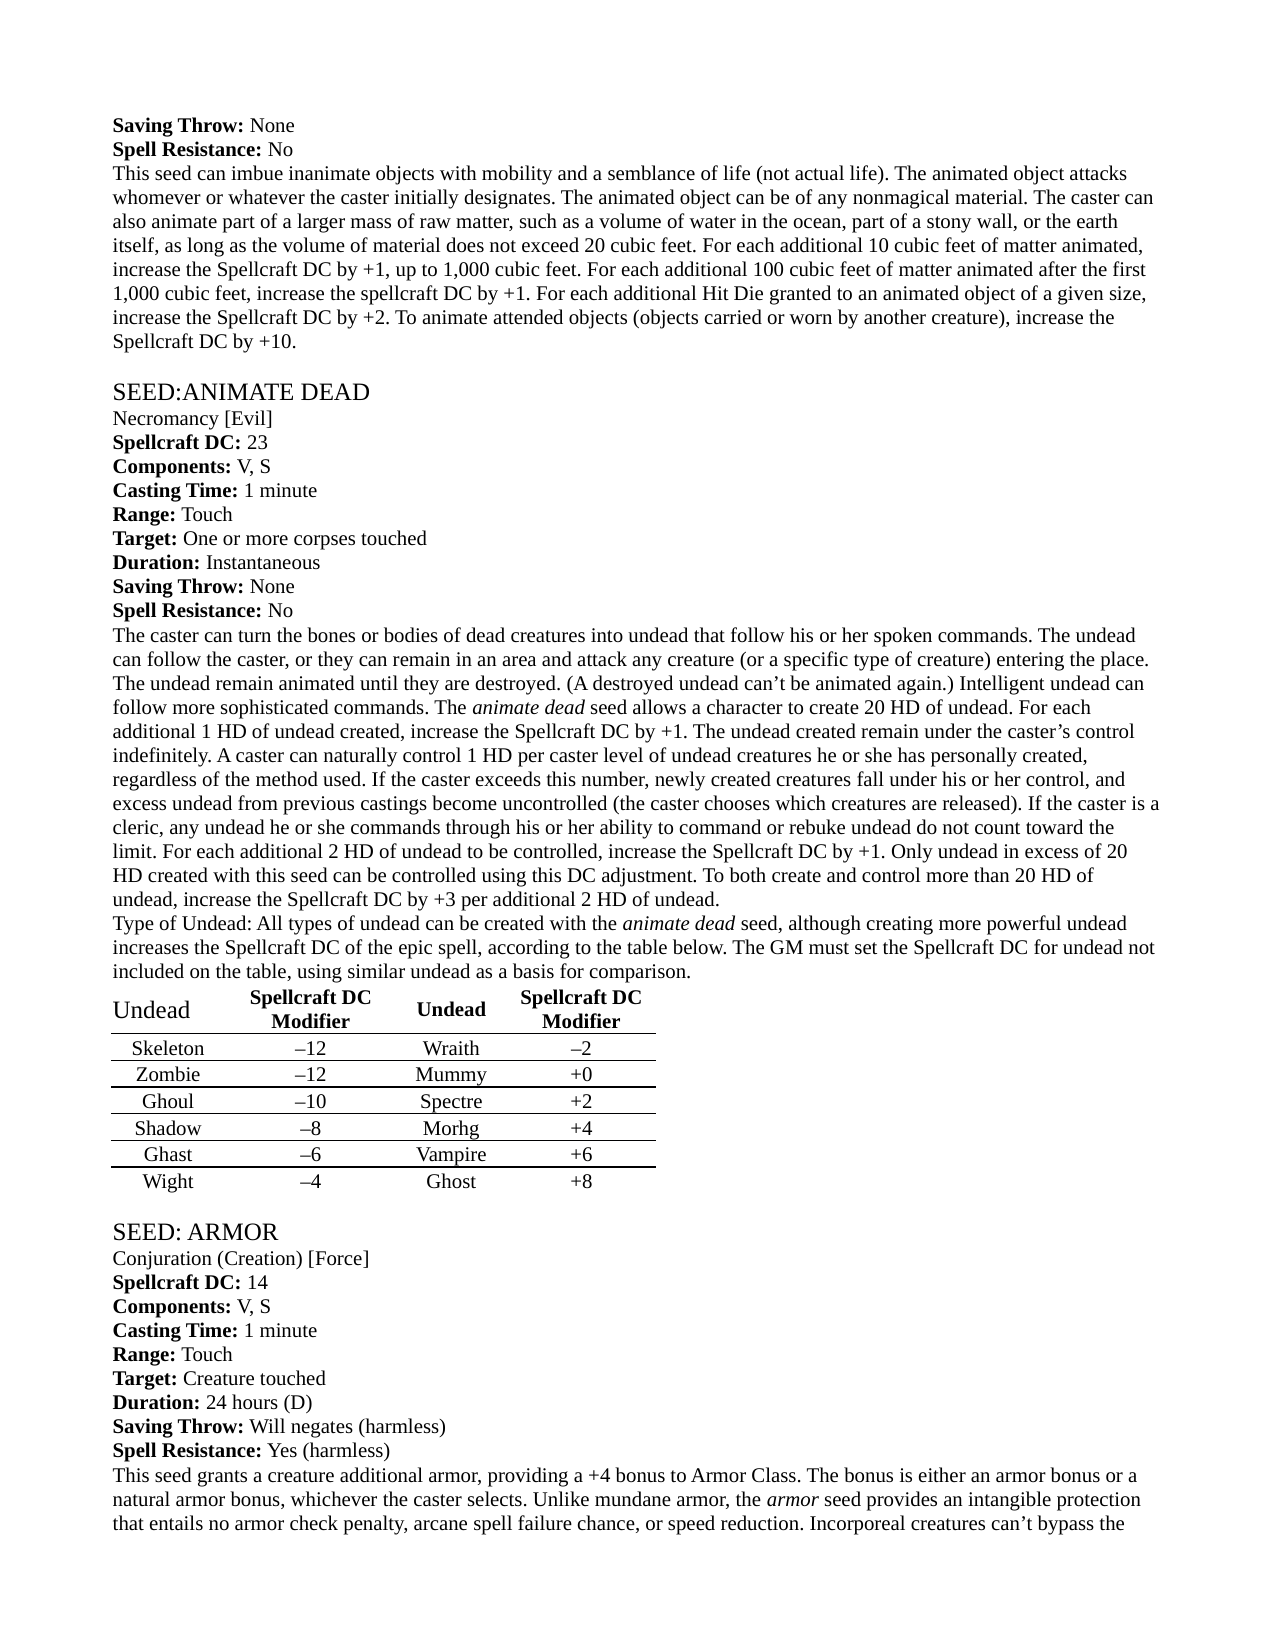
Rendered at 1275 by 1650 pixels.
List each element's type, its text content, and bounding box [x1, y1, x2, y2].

table_header Undead [396, 984, 506, 1033]
table_cell Wight [111, 1168, 225, 1193]
text Type of Undead: All types of undead can be created with the animate dead seed, although creating more powerful undead increases the Spellcraft DC of the epic spell, according to the table below. The GM must set the Spellcraft DC for undead not included on the table, using similar undead as a basis for comparison. [112, 911, 1162, 983]
text Range: Touch [112, 1342, 1162, 1366]
table_cell –10 [225, 1088, 396, 1113]
text Target: One or more corpses touched [112, 526, 1162, 550]
table_cell –4 [225, 1168, 396, 1193]
text Spellcraft DC: 23 [112, 430, 1162, 454]
table_cell +2 [506, 1088, 656, 1113]
table_header Undead [111, 984, 225, 1033]
table_cell Skeleton [111, 1034, 225, 1060]
text Duration: 24 hours (D) [112, 1390, 1162, 1414]
table_cell +0 [506, 1061, 656, 1086]
table_cell Ghost [396, 1168, 506, 1193]
table_cell –8 [225, 1114, 396, 1140]
table_cell +4 [506, 1114, 656, 1140]
text Saving Throw: None [112, 574, 1162, 598]
table_cell Zombie [111, 1061, 225, 1086]
table_cell –12 [225, 1034, 396, 1060]
text Components: V, S [112, 454, 1162, 478]
table_cell +8 [506, 1168, 656, 1193]
table_cell Ghoul [111, 1088, 225, 1113]
text Spell Resistance: No [112, 137, 1162, 161]
table_cell Shadow [111, 1114, 225, 1140]
subtitle SEED: ARMOR [112, 1217, 1162, 1246]
table_cell –2 [506, 1034, 656, 1060]
table_cell Morhg [396, 1114, 506, 1140]
text The caster can turn the bones or bodies of dead creatures into undead that follow his or her spoken commands. The undead can follow the caster, or they can remain in an area and attack any creature (or a specific type of creature) entering the place. The undead remain animated until they are destroyed. (A destroyed undead can’t be animated again.) Intelligent undead can follow more sophisticated commands. The animate dead seed allows a character to create 20 HD of undead. For each additional 1 HD of undead created, increase the Spellcraft DC by +1. The undead created remain under the caster’s control indefinitely. A caster can naturally control 1 HD per caster level of undead creatures he or she has personally created, regardless of the method used. If the caster exceeds this number, newly created creatures fall under his or her control, and excess undead from previous castings become uncontrolled (the caster chooses which creatures are released). If the caster is a cleric, any undead he or she commands through his or her ability to command or rebuke undead do not count toward the limit. For each additional 2 HD of undead to be controlled, increase the Spellcraft DC by +1. Only undead in excess of 20 HD created with this seed can be controlled using this DC adjustment. To both create and control more than 20 HD of undead, increase the Spellcraft DC by +3 per additional 2 HD of undead. [112, 622, 1162, 911]
text Necromancy [Evil] [112, 406, 1162, 430]
table_header Spellcraft DC Modifier [506, 984, 656, 1033]
table_cell +6 [506, 1141, 656, 1166]
text This seed grants a creature additional armor, providing a +4 bonus to Armor Class. The bonus is either an armor bonus or a natural armor bonus, whichever the caster selects. Unlike mundane armor, the armor seed provides an intangible protection that entails no armor check penalty, arcane spell failure chance, or speed reduction. Incorporeal creatures can’t bypass the [112, 1462, 1162, 1535]
table_cell Vampire [396, 1141, 506, 1166]
text Conjuration (Creation) [Force] [112, 1246, 1162, 1270]
text This seed can imbue inanimate objects with mobility and a semblance of life (not actual life). The animated object attacks whomever or whatever the caster initially designates. The animated object can be of any nonmagical material. The caster can also animate part of a larger mass of raw matter, such as a volume of water in the ocean, part of a stony wall, or the earth itself, as long as the volume of material does not exceed 20 cubic feet. For each additional 10 cubic feet of matter animated, increase the Spellcraft DC by +1, up to 1,000 cubic feet. For each additional 100 cubic feet of matter animated after the first 1,000 cubic feet, increase the spellcraft DC by +1. For each additional Hit Die granted to an animated object of a given size, increase the Spellcraft DC by +2. To animate attended objects (objects carried or worn by another creature), increase the Spellcraft DC by +10. [112, 161, 1162, 353]
text Saving Throw: Will negates (harmless) [112, 1414, 1162, 1438]
table_cell Spectre [396, 1088, 506, 1113]
text Duration: Instantaneous [112, 550, 1162, 574]
text Spell Resistance: Yes (harmless) [112, 1438, 1162, 1462]
table_cell Mummy [396, 1061, 506, 1086]
text Range: Touch [112, 502, 1162, 526]
text Spell Resistance: No [112, 598, 1162, 622]
text Components: V, S [112, 1294, 1162, 1318]
text Casting Time: 1 minute [112, 1318, 1162, 1342]
text Casting Time: 1 minute [112, 478, 1162, 502]
text Target: Creature touched [112, 1366, 1162, 1390]
subtitle SEED:ANIMATE DEAD [112, 377, 1162, 406]
table_header Spellcraft DC Modifier [225, 984, 396, 1033]
text Spellcraft DC: 14 [112, 1270, 1162, 1294]
table_cell Ghast [111, 1141, 225, 1166]
table_cell –6 [225, 1141, 396, 1166]
table_cell Wraith [396, 1034, 506, 1060]
text Saving Throw: None [112, 112, 1162, 137]
table_cell –12 [225, 1061, 396, 1086]
